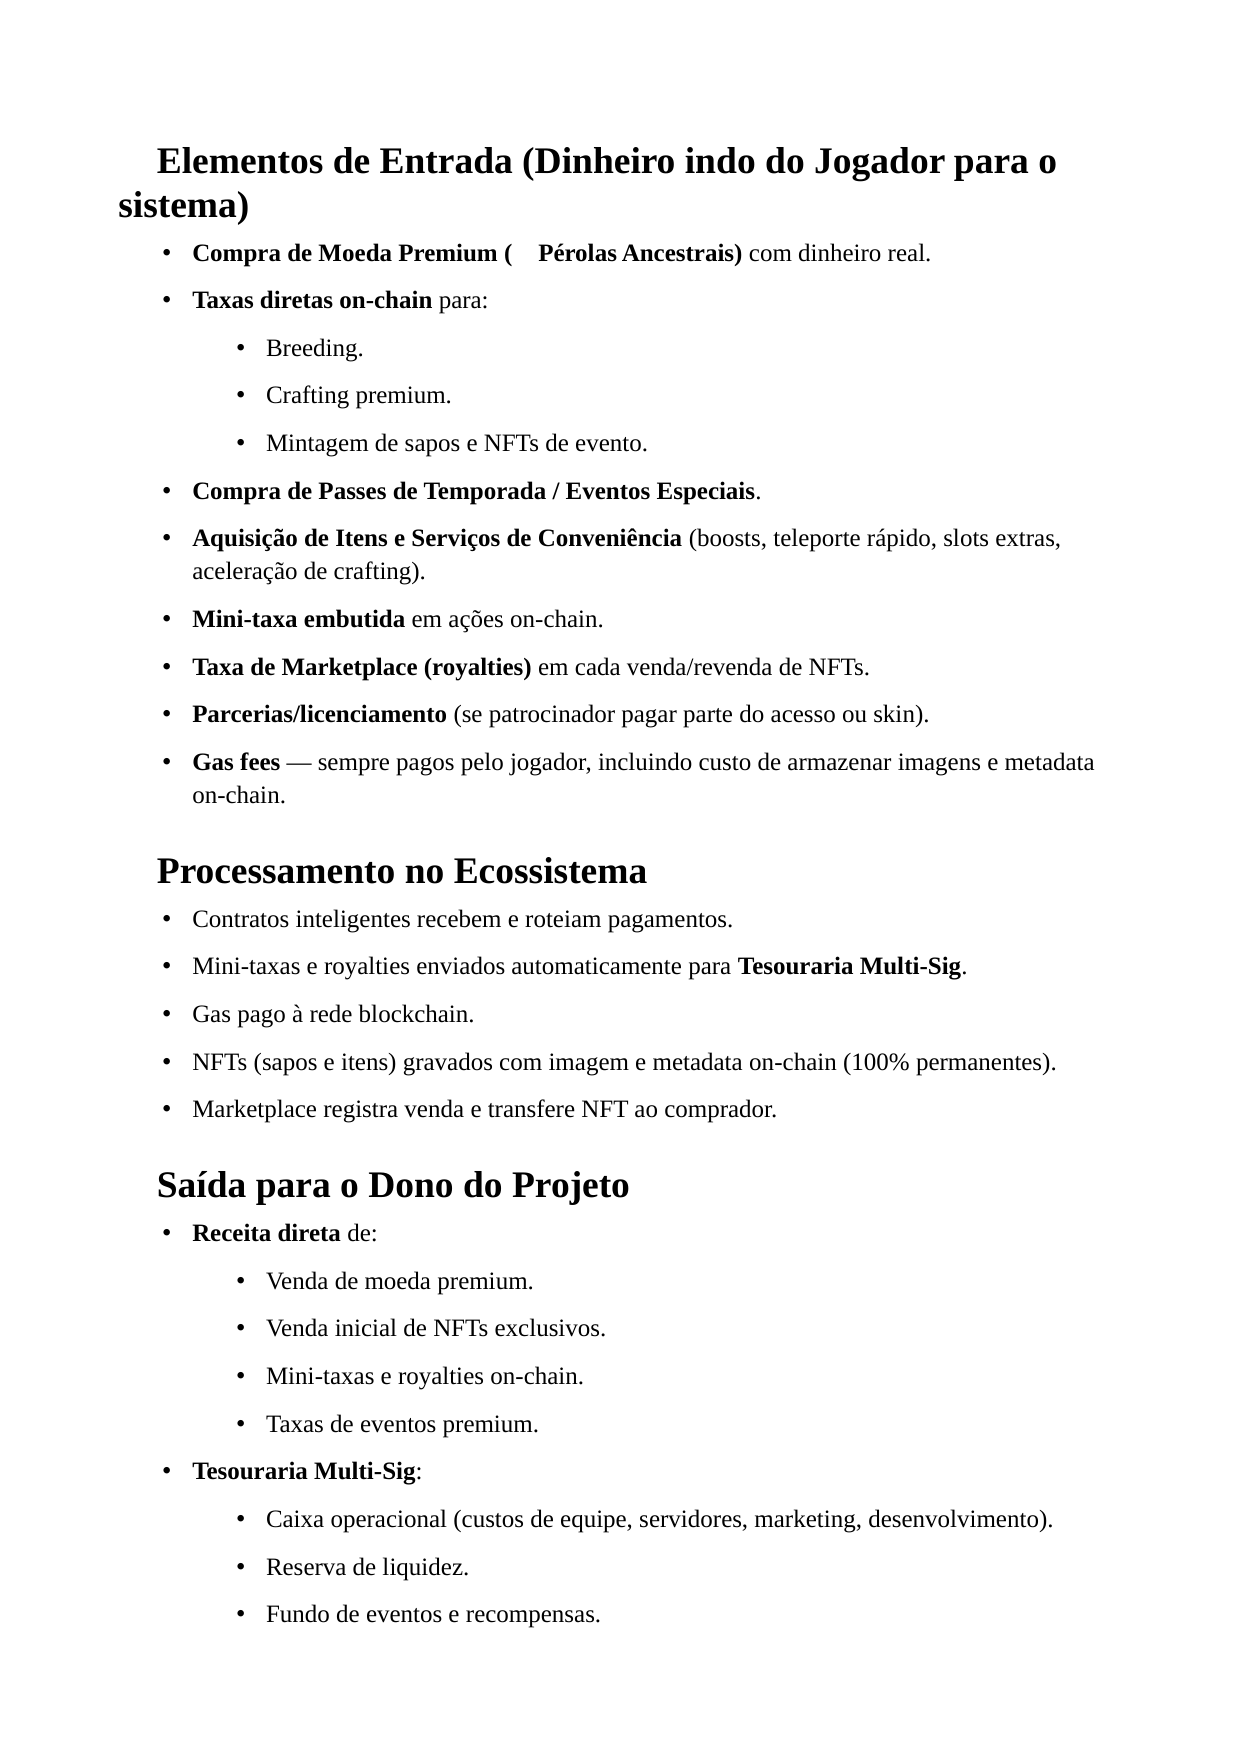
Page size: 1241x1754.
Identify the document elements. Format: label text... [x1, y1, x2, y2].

list Compra de Moeda Premium (💎 Pérolas Ancestrais) com dinheiro real. [162, 238, 1122, 266]
list Fundo de eventos e recompensas. [236, 1599, 1122, 1628]
list Venda de moeda premium. [236, 1266, 1122, 1295]
list Mini‑taxas e royalties on‑chain. [236, 1361, 1122, 1390]
list Mintagem de sapos e NFTs de evento. [236, 428, 1122, 457]
list Taxa de Marketplace (royalties) em cada venda/revenda de NFTs. [162, 652, 1122, 680]
subtitle 📂 Processamento no Ecossistema [118, 848, 1122, 891]
list NFTs (sapos e itens) gravados com imagem e metadata on‑chain (100% permanentes). [162, 1047, 1122, 1075]
list Gas fees — sempre pagos pelo jogador, incluindo custo de armazenar imagens e metadata on‑chain. [162, 747, 1122, 808]
list Mini‑taxa embutida em ações on‑chain. [162, 604, 1122, 633]
list Aquisição de Itens e Serviços de Conveniência (boosts, teleporte rápido, slots extras, aceleração de crafting). [162, 523, 1122, 585]
list Taxas diretas on‑chain para: [162, 285, 1122, 314]
list Reserva de liquidez. [236, 1552, 1122, 1580]
list Gas pago à rede blockchain. [162, 999, 1122, 1028]
list Breeding. [236, 333, 1122, 362]
list Mini‑taxas e royalties enviados automaticamente para Tesouraria Multi‑Sig. [162, 951, 1122, 980]
list Contratos inteligentes recebem e roteiam pagamentos. [162, 904, 1122, 933]
list Compra de Passes de Temporada / Eventos Especiais. [162, 476, 1122, 504]
list Parcerias/licenciamento (se patrocinador pagar parte do acesso ou skin). [162, 699, 1122, 728]
list Caixa operacional (custos de equipe, servidores, marketing, desenvolvimento). [236, 1504, 1122, 1533]
list Crafting premium. [236, 381, 1122, 409]
list Receita direta de: [162, 1218, 1122, 1247]
subtitle 📂 Saída para o Dono do Projeto [118, 1163, 1122, 1206]
list Taxas de eventos premium. [236, 1409, 1122, 1437]
list Venda inicial de NFTs exclusivos. [236, 1313, 1122, 1342]
subtitle 📂 Elementos de Entrada (Dinheiro indo do Jogador para o sistema) [118, 139, 1122, 225]
list Tesouraria Multi‑Sig: [162, 1456, 1122, 1485]
list Marketplace registra venda e transfere NFT ao comprador. [162, 1094, 1122, 1123]
